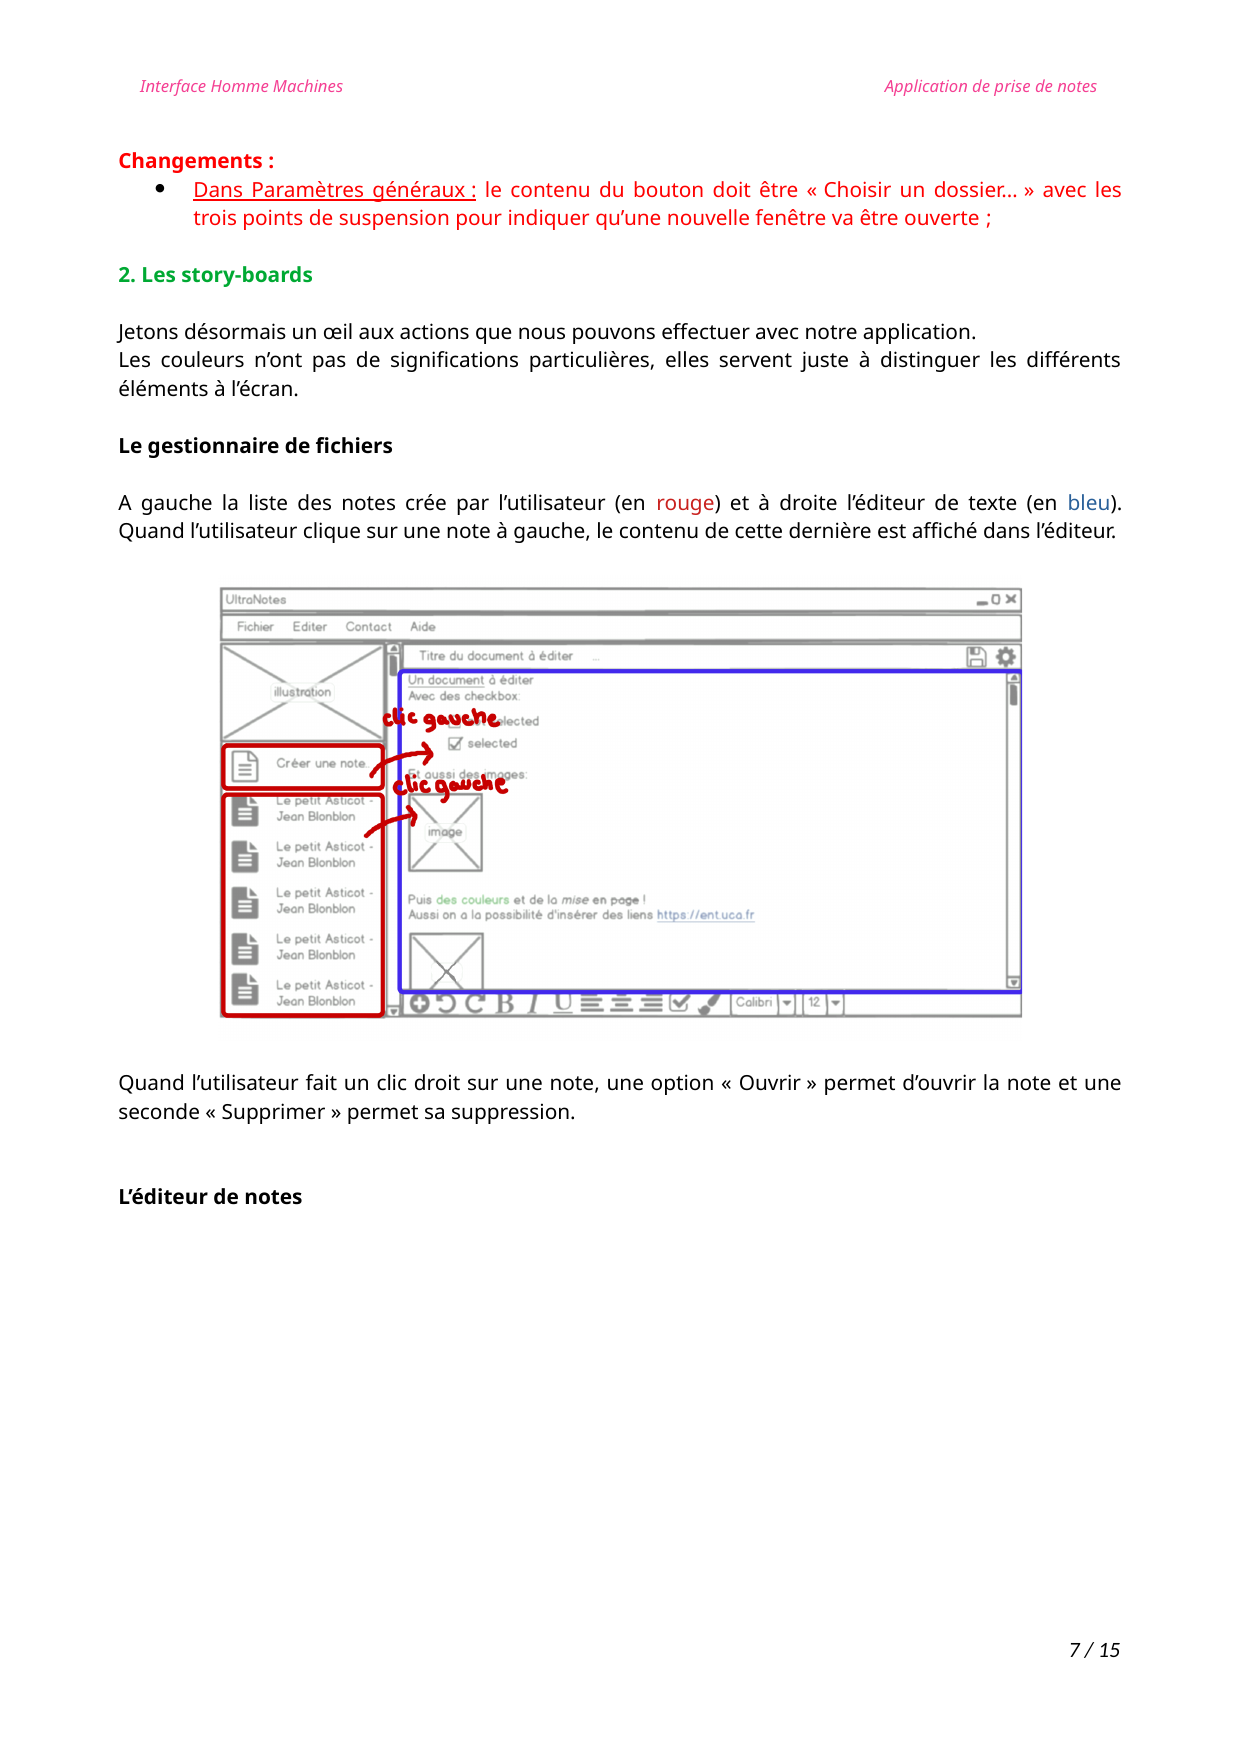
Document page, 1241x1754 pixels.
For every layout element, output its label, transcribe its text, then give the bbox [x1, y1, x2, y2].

text Changements : [118, 147, 1122, 175]
text Quand l’utilisateur fait un clic droit sur une note, une option « Ouvrir » permet d’ouvrir la note et une seconde « Supprimer » permet sa suppression. [118, 1068, 1122, 1125]
text Jetons désormais un œil aux actions que nous pouvons effectuer avec notre application. [118, 317, 1122, 346]
text Le gestionnaire de fichiers [118, 431, 1122, 459]
text A gauche la liste des notes crée par l’utilisateur (en rouge) et à droite l’éditeur de texte (en bleu). Quand l’utilisateur clique sur une note à gauche, le contenu de cette dernière est affiché dans l’éditeur. [118, 488, 1122, 545]
text Les couleurs n’ont pas de significations particulières, elles servent juste à distinguer les différents éléments à l’écran. [118, 346, 1122, 402]
text 2. Les story-boards [118, 260, 1122, 289]
text L’éditeur de notes [118, 1182, 1122, 1211]
list Dans Paramètres généraux : le contenu du bouton doit être « Choisir un dossier… » avec les trois points de suspension pour indiquer qu’une nouvelle fenêtre va être ouverte ; [156, 175, 1122, 232]
